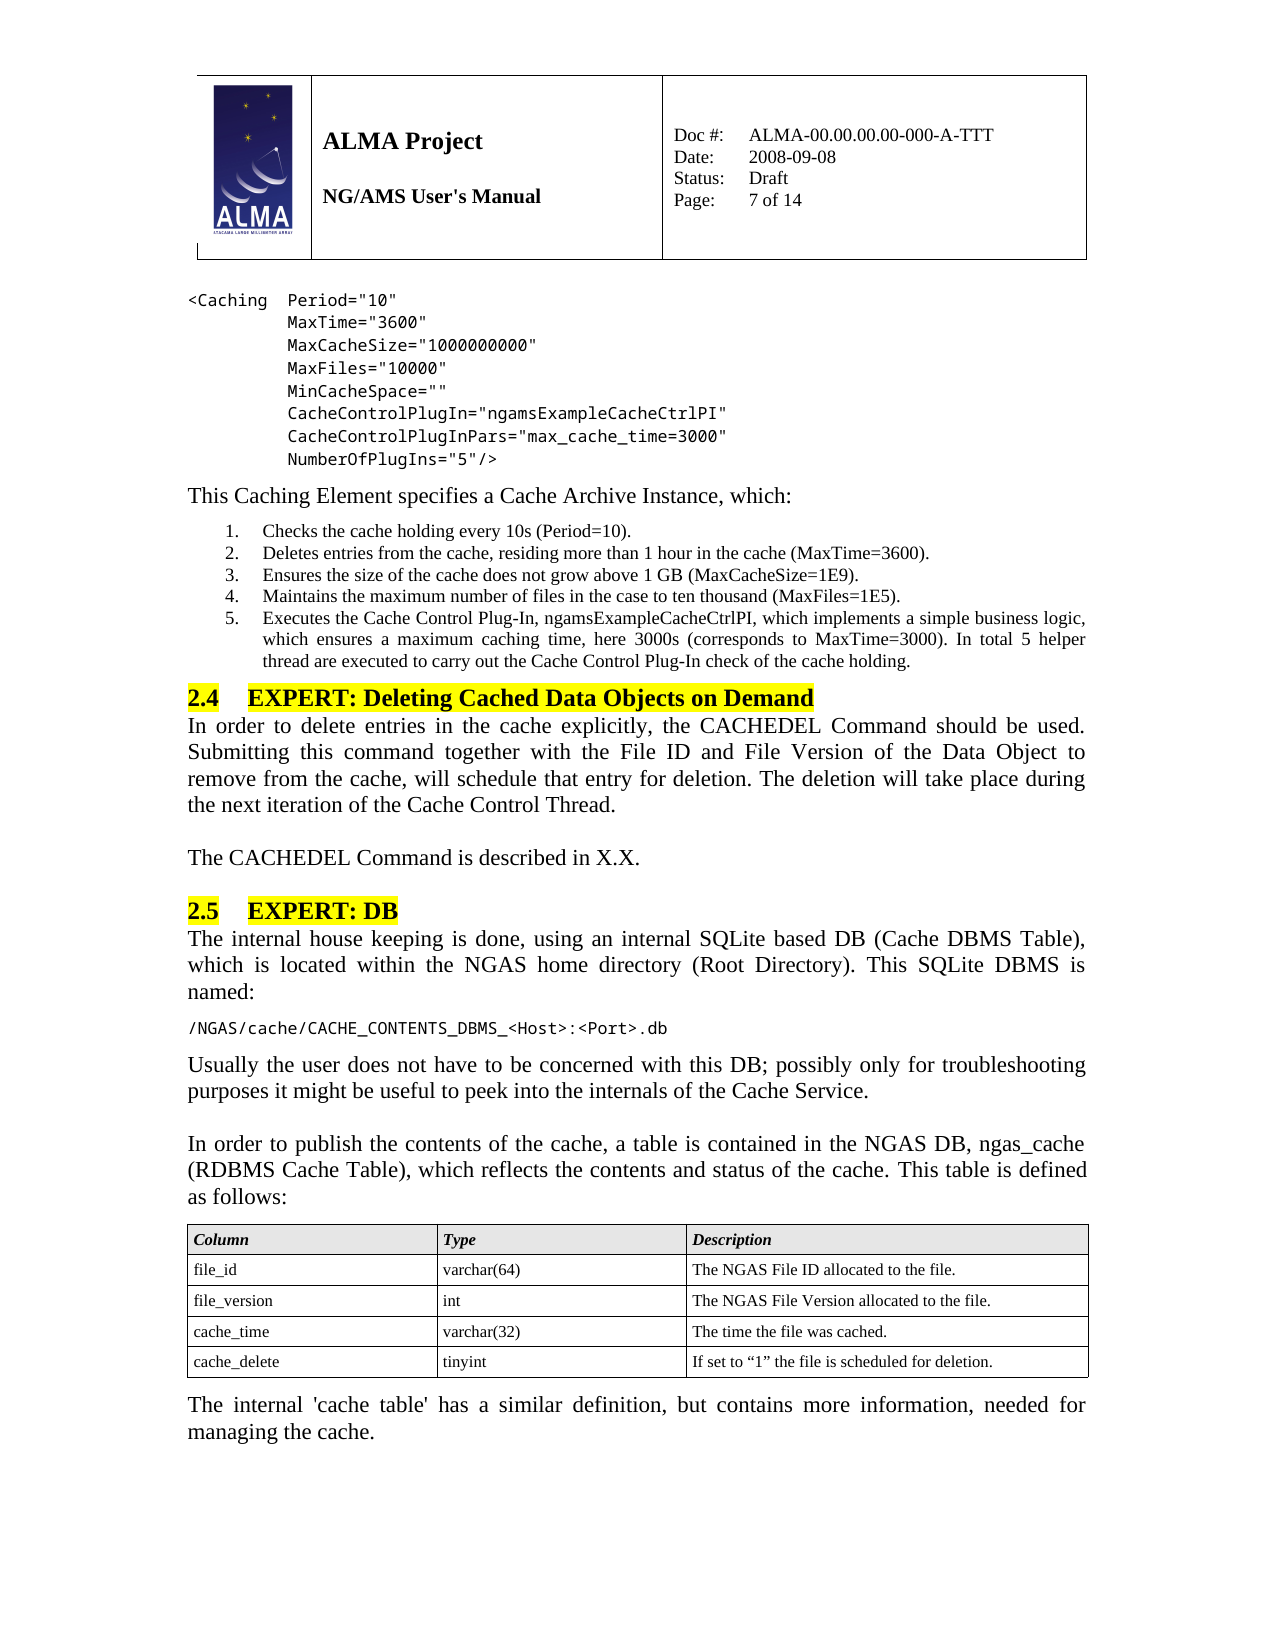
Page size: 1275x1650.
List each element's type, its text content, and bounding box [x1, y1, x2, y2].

picture [213, 85, 293, 235]
text The internal house keeping is done, using an internal SQLite based DB (Cache DBMS Table), which is located within the NGAS home directory (Root Directory). This SQLite DBMS is named: [187, 925, 1087, 1004]
table_cell cache_time [188, 1317, 437, 1346]
text In order to delete entries in the cache explicitly, the CACHEDEL Command should be used. Submitting this command together with the File ID and File Version of the Data Object to remove from the cache, will schedule that entry for deletion. The deletion will take place during the next iteration of the Cache Control Thread. [187, 712, 1087, 817]
text /NGAS/cache/CACHE_CONTENTS_DBMS_<Host>:<Port>.db [187, 1016, 1087, 1039]
subtitle EXPERT: DB [187, 896, 1087, 925]
text MaxTime="3600" [187, 311, 1087, 334]
text NumberOfPlugIns="5"/> [187, 447, 1087, 470]
text The CACHEDEL Command is described in X.X. [187, 844, 1087, 870]
subtitle EXPERT: Deleting Cached Data Objects on Demand [187, 683, 1087, 712]
table_cell varchar(32) [438, 1317, 686, 1346]
text Usually the user does not have to be concerned with this DB; possibly only for troubleshooting purposes it might be useful to peek into the internals of the Cache Service. [187, 1051, 1087, 1104]
text CacheControlPlugIn="ngamsExampleCacheCtrlPI" [187, 402, 1087, 424]
list Executes the Cache Control Plug-In, ngamsExampleCacheCtrlPI, which implements a simple business logic, which ensures a maximum caching time, here 3000s (corresponds to MaxTime=3000). In total 5 helper thread are executed to carry out the Cache Control Plug-In check of the cache holding. [225, 607, 1087, 671]
text CacheControlPlugInPars="max_cache_time=3000" [187, 424, 1087, 447]
list Deletes entries from the cache, residing more than 1 hour in the cache (MaxTime=3600). [225, 542, 1087, 563]
text This Caching Element specifies a Cache Archive Instance, which: [187, 482, 1087, 508]
table_cell tinyint [438, 1347, 686, 1377]
text In order to publish the contents of the cache, a table is contained in the NGAS DB, ngas_cache (RDBMS Cache Table), which reflects the contents and status of the cache. This table is defined as follows: [187, 1130, 1087, 1209]
text <Caching Period="10" [187, 288, 1087, 311]
text MaxFiles="10000" [187, 356, 1087, 379]
list Maintains the maximum number of files in the case to ten thousand (MaxFiles=1E5). [225, 585, 1087, 607]
list Ensures the size of the cache does not grow above 1 GB (MaxCacheSize=1E9). [225, 563, 1087, 585]
table_cell The NGAS File Version allocated to the file. [687, 1286, 1088, 1316]
table_cell The time the file was cached. [687, 1317, 1088, 1346]
table_cell If set to “1” the file is scheduled for deletion. [687, 1347, 1088, 1377]
table_cell file_id [188, 1255, 437, 1285]
list Checks the cache holding every 10s (Period=10). [225, 520, 1087, 542]
text MaxCacheSize="1000000000" [187, 334, 1087, 356]
table_header Type [438, 1225, 686, 1254]
table_header Description [687, 1225, 1088, 1254]
table_header Column [188, 1225, 437, 1254]
table_cell varchar(64) [438, 1255, 686, 1285]
table_cell file_version [188, 1286, 437, 1316]
table_cell cache_delete [188, 1347, 437, 1377]
table_cell The NGAS File ID allocated to the file. [687, 1255, 1088, 1285]
text The internal 'cache table' has a similar definition, but contains more information, needed for managing the cache. [187, 1392, 1087, 1444]
table_cell int [438, 1286, 686, 1316]
text MinCacheSpace="" [187, 379, 1087, 402]
